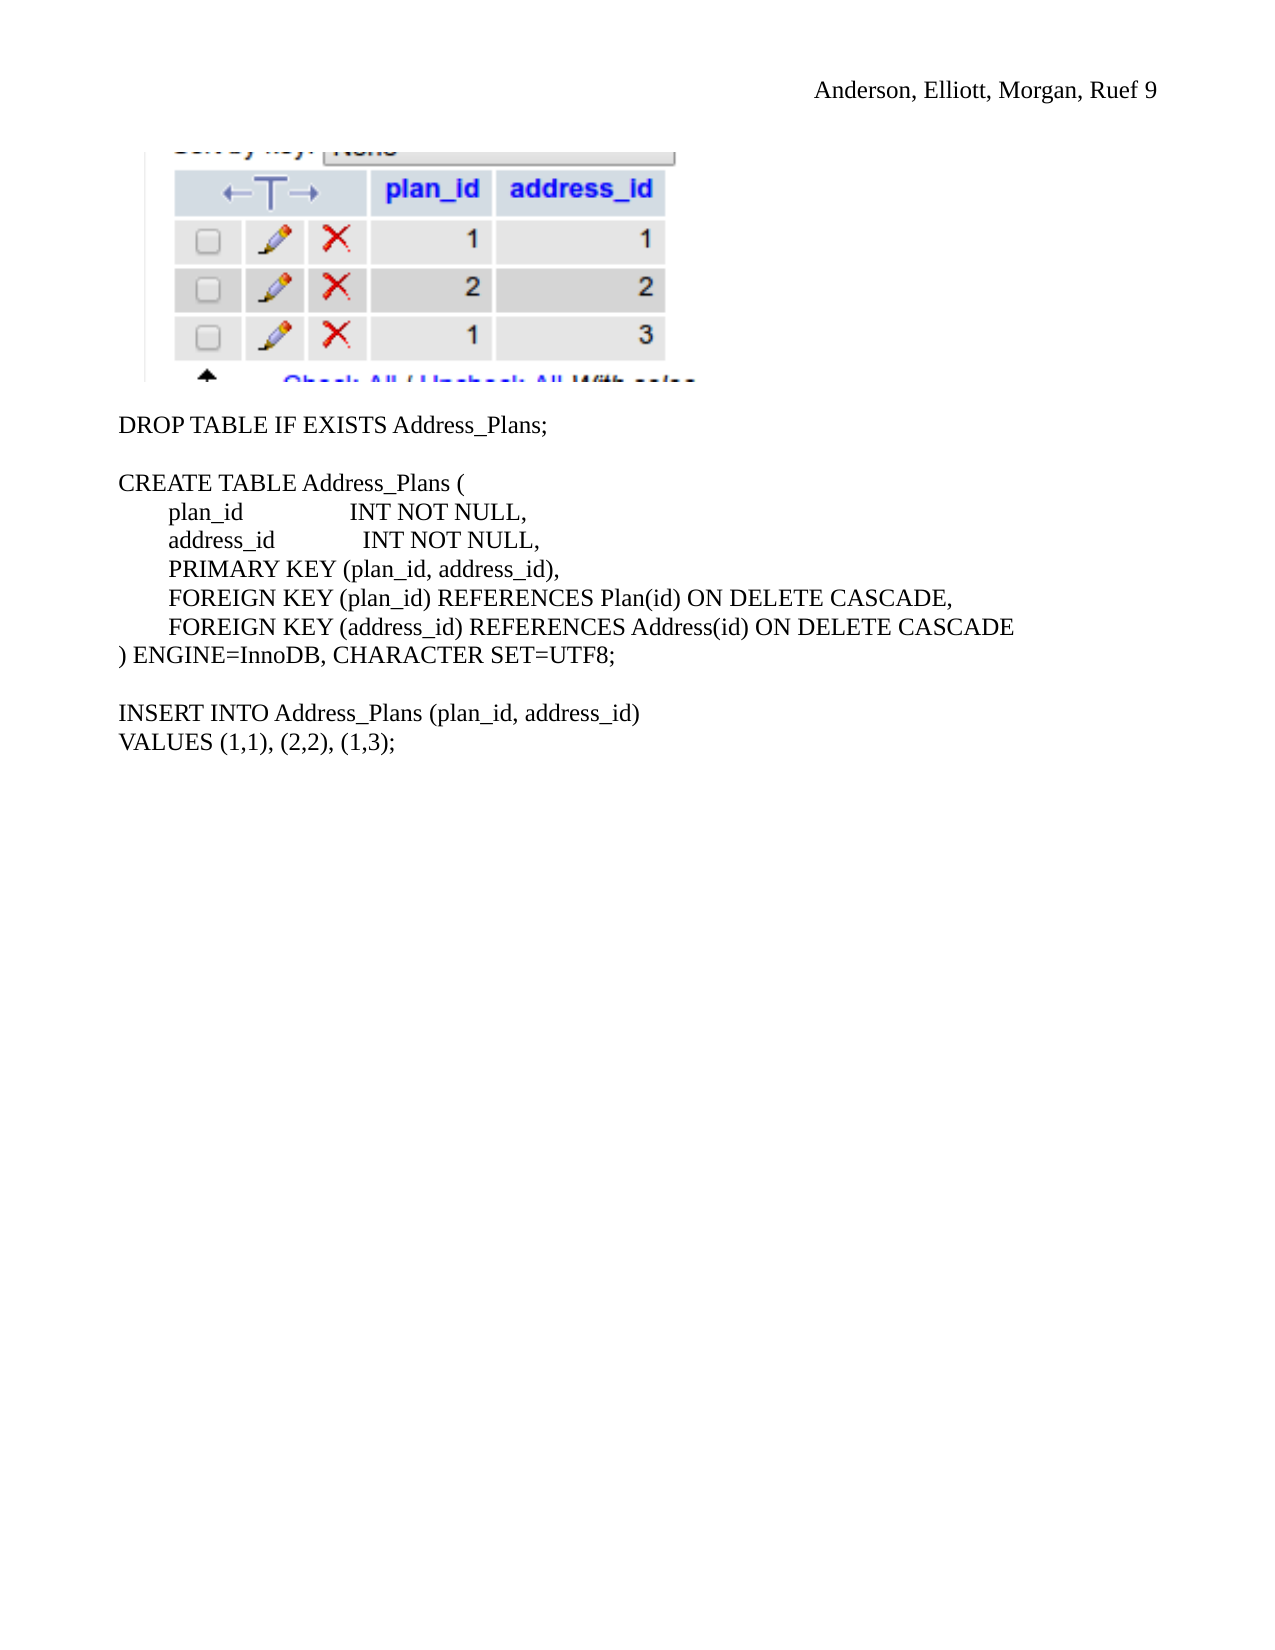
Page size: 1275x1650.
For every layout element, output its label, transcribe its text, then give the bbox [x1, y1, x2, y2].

text PRIMARY KEY (plan_id, address_id), [118, 554, 1157, 583]
text plan_id INT NOT NULL, [118, 497, 1157, 525]
text FOREIGN KEY (address_id) REFERENCES Address(id) ON DELETE CASCADE [118, 612, 1157, 640]
text DROP TABLE IF EXISTS Address_Plans; [118, 410, 1157, 439]
text address_id INT NOT NULL, [118, 525, 1157, 554]
text ) ENGINE=InnoDB, CHARACTER SET=UTF8; [118, 640, 1157, 669]
text CREATE TABLE Address_Plans ( [118, 468, 1157, 497]
text VALUES (1,1), (2,2), (1,3); [118, 727, 1157, 755]
text INSERT INTO Address_Plans (plan_id, address_id) [118, 698, 1157, 727]
text FOREIGN KEY (plan_id) REFERENCES Plan(id) ON DELETE CASCADE, [118, 583, 1157, 612]
